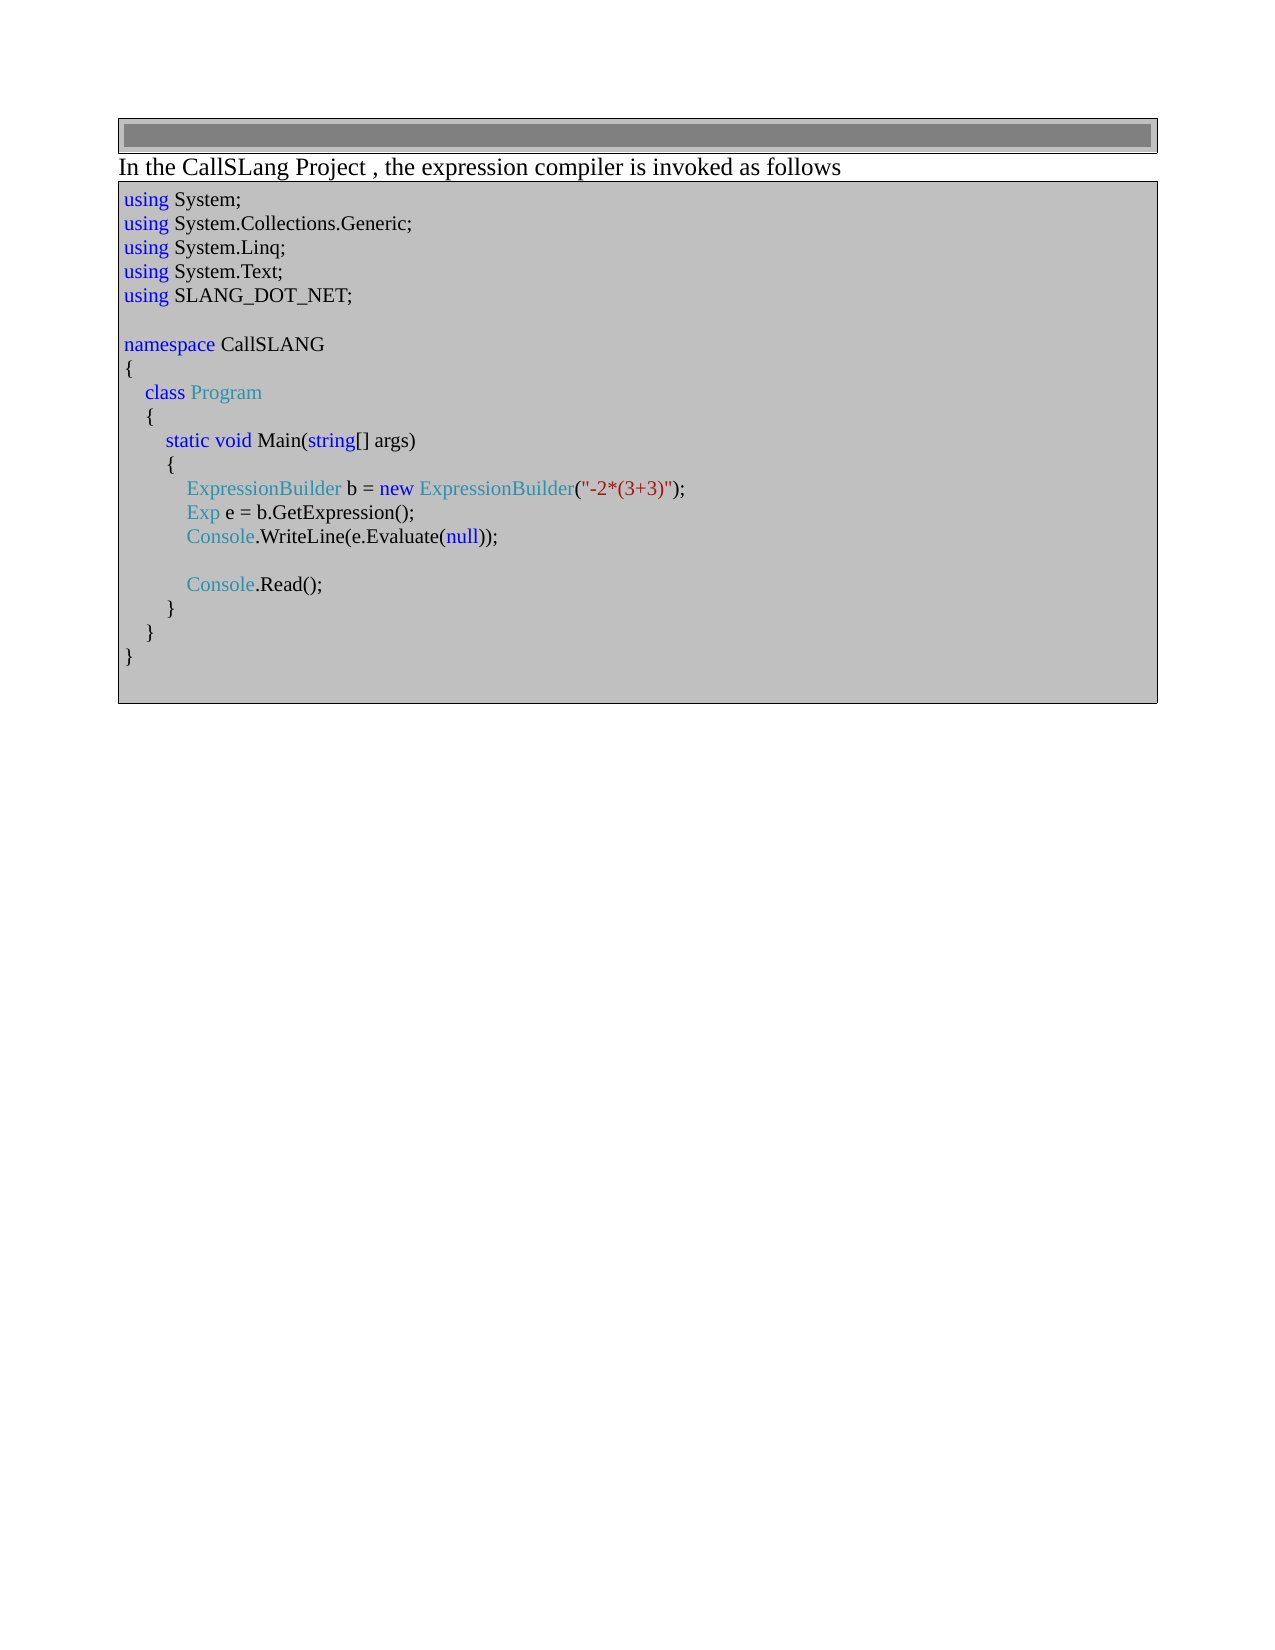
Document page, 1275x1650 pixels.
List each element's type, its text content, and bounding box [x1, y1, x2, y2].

table_header using System; using System.Collections.Generic; using System.Linq; using System.Text; using SLANG_DOT_NET; namespace CallSLANG { class Program { static void Main(string[] args) { ExpressionBuilder b = new ExpressionBuilder("-2*(3+3)"); Exp e = b.GetExpression(); Console.WriteLine(e.Evaluate(null)); Console.Read(); } } } [119, 182, 1157, 703]
table_header [119, 119, 1157, 152]
text In the CallSLang Project , the expression compiler is invoked as follows [118, 154, 1157, 181]
